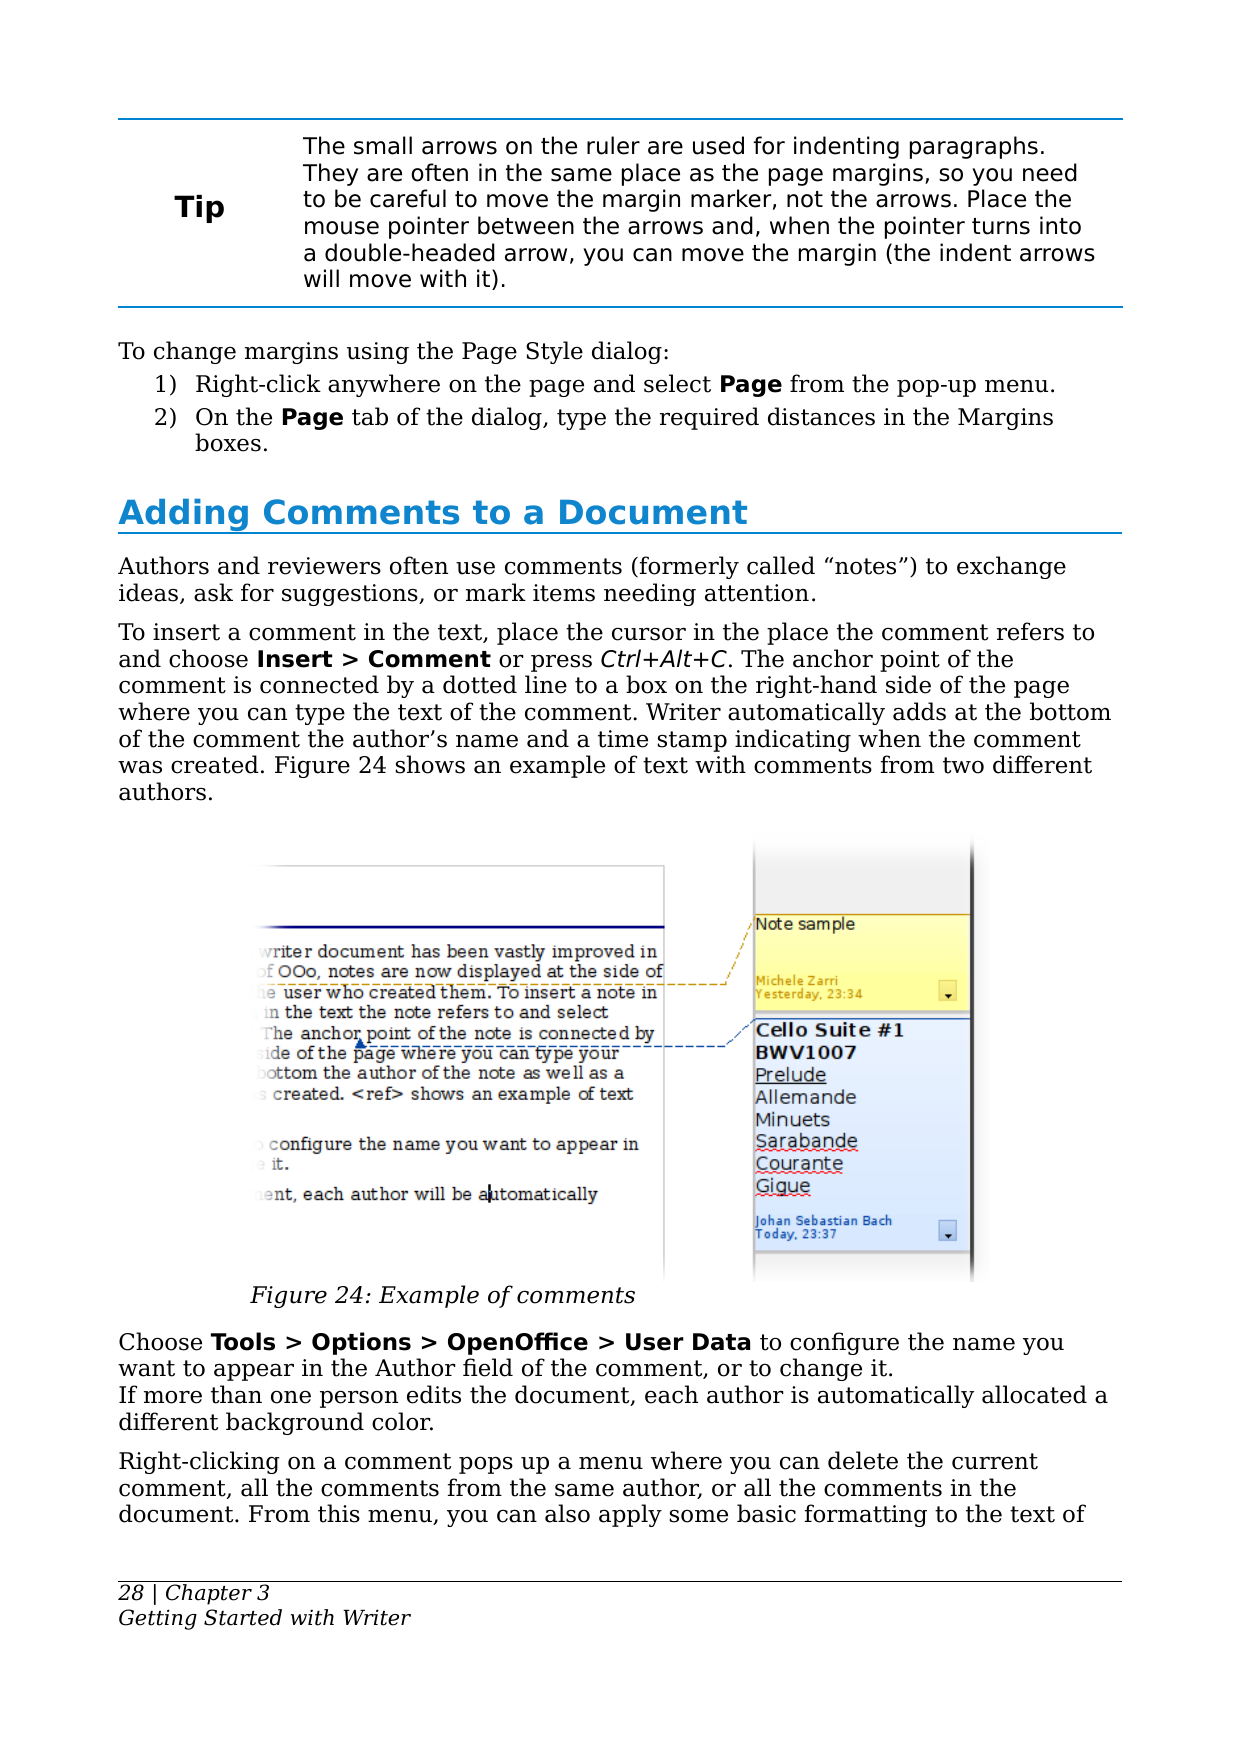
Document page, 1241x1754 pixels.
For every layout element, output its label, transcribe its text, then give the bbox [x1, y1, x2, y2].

text Figure 24: Example of comments [250, 1282, 990, 1309]
text [250, 818, 990, 832]
list Right-click anywhere on the page and select Page from the pop-up menu. [177, 371, 1122, 398]
text Choose Tools > Options > OpenOffice > User Data to configure the name you want to appear in the Author field of the comment, or to change it. [118, 1329, 1122, 1382]
subtitle Adding Comments to a Document [118, 493, 1122, 532]
list To change margins using the Page Style dialog: [118, 338, 1122, 364]
text To insert a comment in the text, place the cursor in the place the comment refers to and choose Insert > Comment or press Ctrl+Alt+C. The anchor point of the comment is connected by a dotted line to a box on the right-hand side of the page where you can type the text of the comment. Writer automatically adds at the bottom of the comment the author’s name and a time stamp indicating when the comment was created. Figure 24 shows an example of text with comments from two different authors. [118, 619, 1122, 806]
picture [250, 832, 990, 1282]
text Authors and reviewers often use comments (formerly called “notes”) to exchange ideas, ask for suggestions, or mark items needing attention. [118, 553, 1122, 606]
text If more than one person edits the document, each author is automatically allocated a different background color. [118, 1382, 1122, 1436]
table_header Tip [118, 120, 281, 306]
table_header The small arrows on the ruler are used for indenting paragraphs. They are often in the same place as the page margins, so you need to be careful to move the margin marker, not the arrows. Place the mouse pointer between the arrows and, when the pointer turns into a double-headed arrow, you can move the margin (the indent arrows will move with it). [281, 120, 1122, 306]
text Right-clicking on a comment pops up a menu where you can delete the current comment, all the comments from the same author, or all the comments in the document. From this menu, you can also apply some basic formatting to the text of [118, 1448, 1122, 1528]
list On the Page tab of the dialog, type the required distances in the Margins boxes. [177, 404, 1122, 457]
